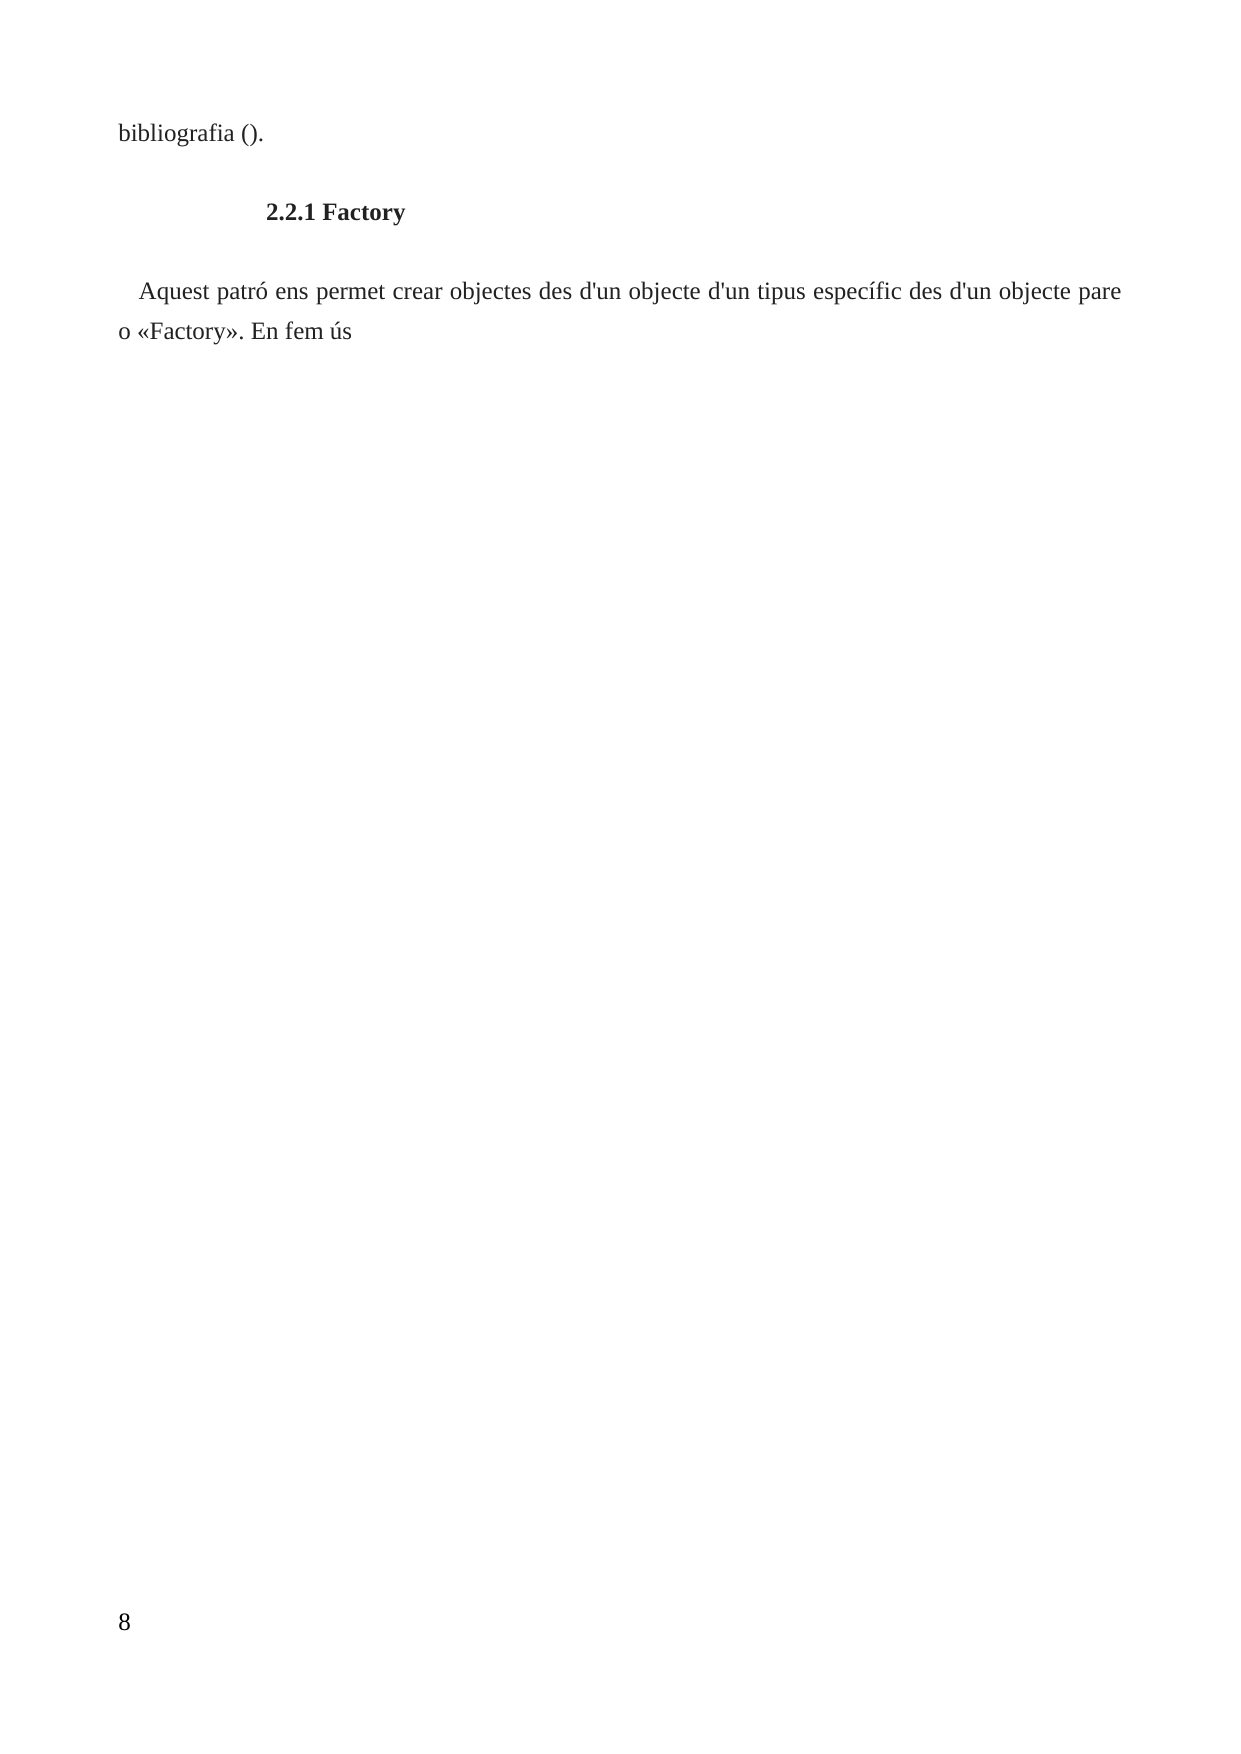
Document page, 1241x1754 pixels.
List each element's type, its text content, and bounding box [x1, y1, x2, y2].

text 2.2.1 Factory [118, 197, 1122, 226]
text bibliografia (). [118, 118, 1122, 147]
text Aquest patró ens permet crear objectes des d'un objecte d'un tipus específic des d'un objecte pare o «Factory». En fem ús [118, 276, 1122, 345]
